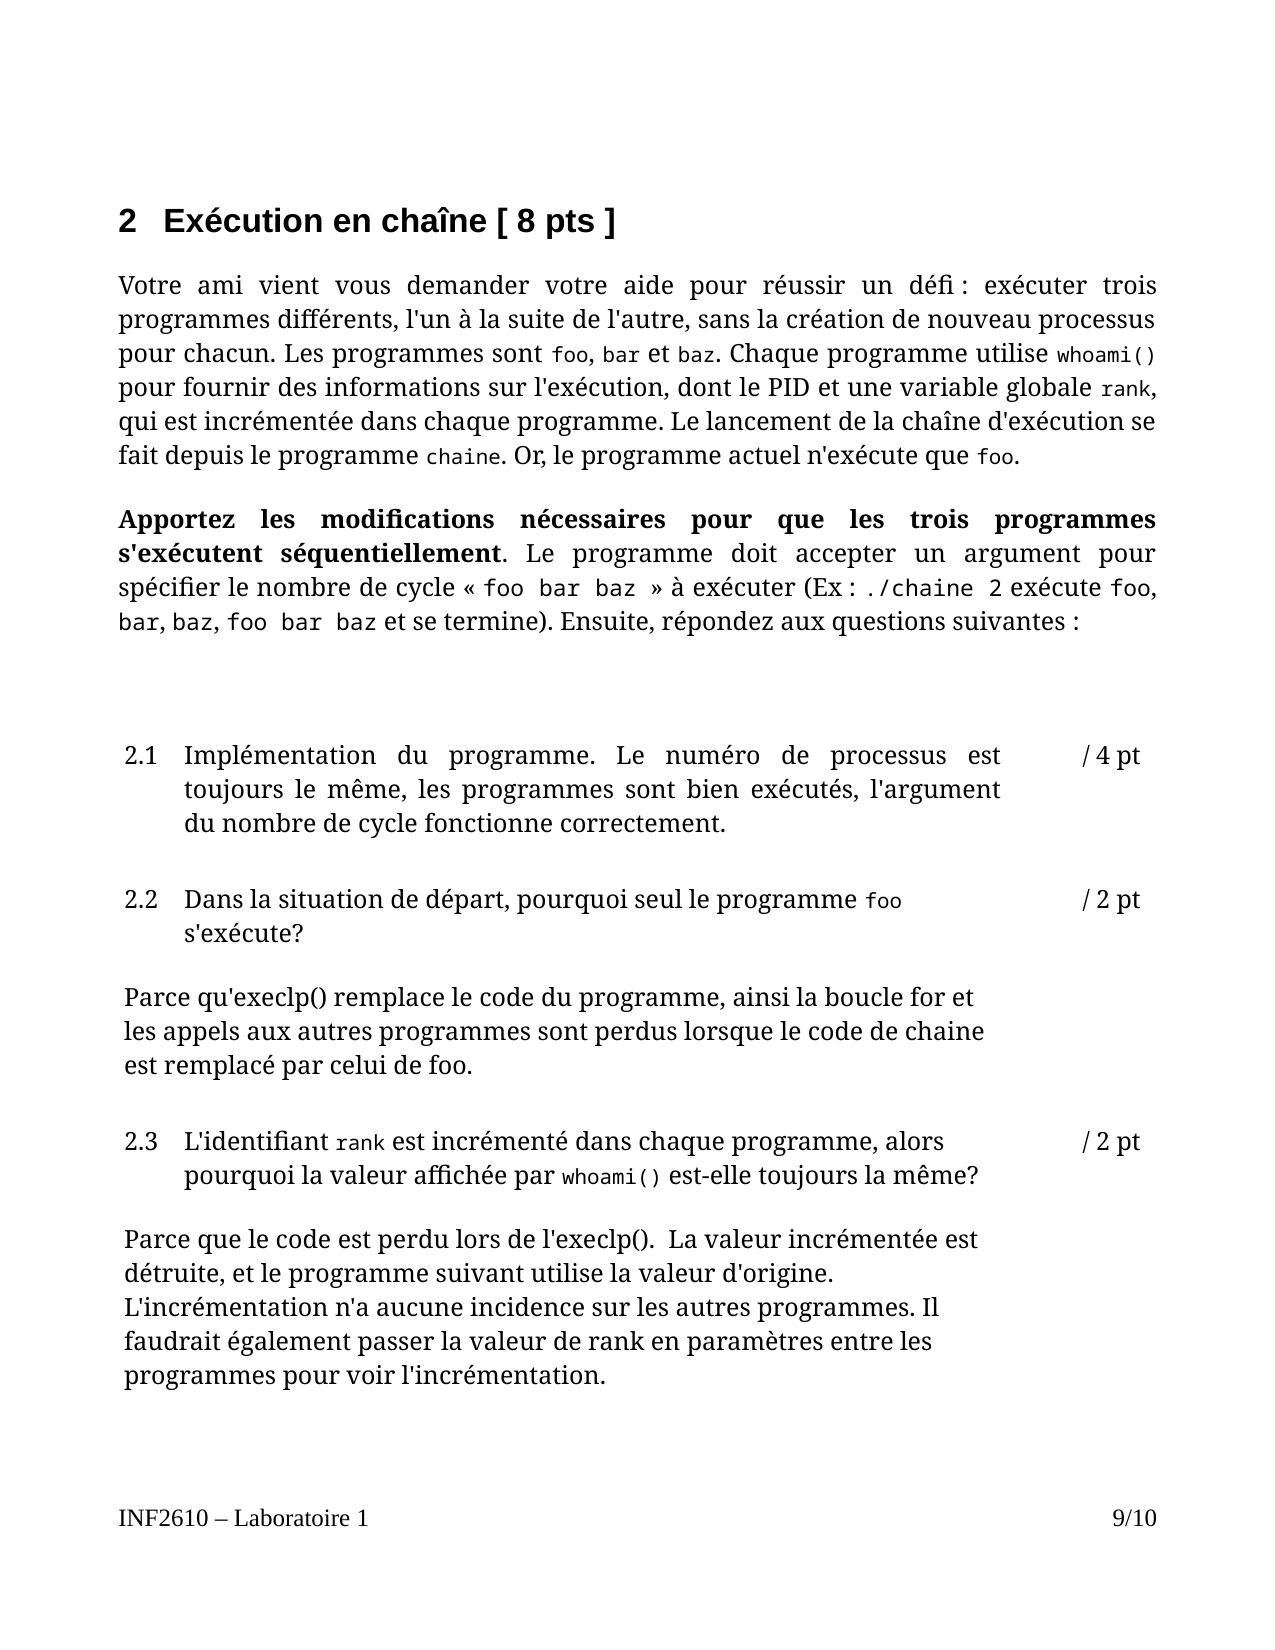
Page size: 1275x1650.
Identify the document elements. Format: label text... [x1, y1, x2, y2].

table_cell [1008, 861, 1077, 1103]
subtitle Exécution en chaîne [ 8 pts ] [118, 201, 1157, 240]
table_cell L'identifiant rank est incrémenté dans chaque programme, alors pourquoi la valeur affichée par whoami() est-elle toujours la même? Parce que le code est perdu lors de l'execlp(). La valeur incrémentée est détruite, et le programme suivant utilise la valeur d'origine. L'incrémentation n'a aucune incidence sur les autres programmes. Il faudrait également passer la valeur de rank en paramètres entre les programmes pour voir l'incrémentation. [118, 1103, 1007, 1412]
table_cell [1008, 1103, 1077, 1412]
table_cell / 2 pt [1077, 861, 1157, 1103]
text Votre ami vient vous demander votre aide pour réussir un défi : exécuter trois programmes différents, l'un à la suite de l'autre, sans la création de nouveau processus pour chacun. Les programmes sont foo, bar et baz. Chaque programme utilise whoami() pour fournir des informations sur l'exécution, dont le PID et une variable globale rank, qui est incrémentée dans chaque programme. Le lancement de la chaîne d'exécution se fait depuis le programme chaine. Or, le programme actuel n'exécute que foo. [118, 267, 1157, 472]
table_header / 4 pt [1077, 717, 1157, 861]
table_cell Dans la situation de départ, pourquoi seul le programme foo s'exécute? Parce qu'execlp() remplace le code du programme, ainsi la boucle for et les appels aux autres programmes sont perdus lorsque le code de chaine est remplacé par celui de foo. [118, 861, 1007, 1103]
table_header Implémentation du programme. Le numéro de processus est toujours le même, les programmes sont bien exécutés, l'argument du nombre de cycle fonctionne correctement. [118, 717, 1007, 861]
table_header [1008, 717, 1077, 861]
text Apportez les modifications nécessaires pour que les trois programmes s'exécutent séquentiellement. Le programme doit accepter un argument pour spécifier le nombre de cycle « foo bar baz » à exécuter (Ex : ./chaine 2 exécute foo, bar, baz, foo bar baz et se termine). Ensuite, répondez aux questions suivantes : [118, 502, 1157, 638]
table_cell / 2 pt [1077, 1103, 1157, 1412]
